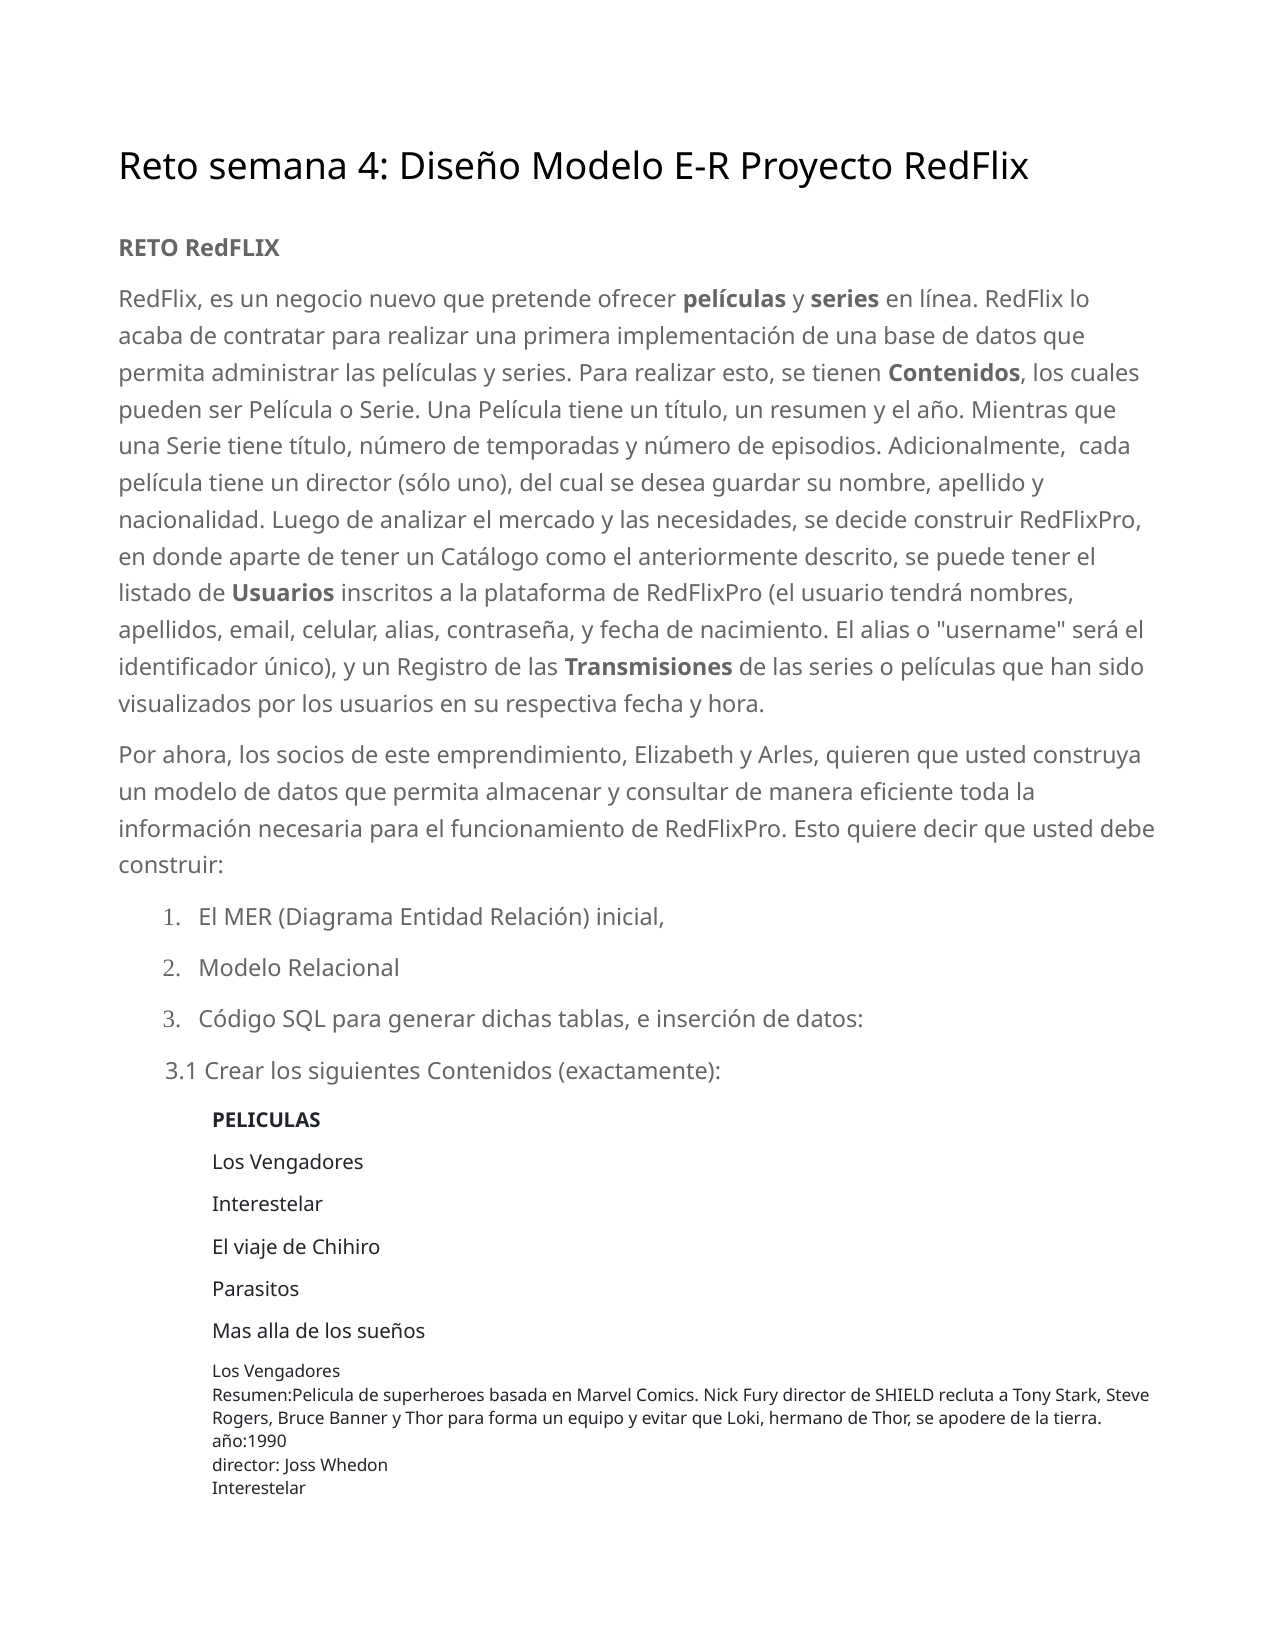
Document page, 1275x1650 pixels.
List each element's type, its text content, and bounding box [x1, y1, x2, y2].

text Parasitos [212, 1275, 1157, 1302]
text RedFlix, es un negocio nuevo que pretende ofrecer películas y series en línea. RedFlix lo acaba de contratar para realizar una primera implementación de una base de datos que permita administrar las películas y series. Para realizar esto, se tienen Contenidos, los cuales pueden ser Película o Serie. Una Película tiene un título, un resumen y el año. Mientras que una Serie tiene título, número de temporadas y número de episodios. Adicionalmente, cada película tiene un director (sólo uno), del cual se desea guardar su nombre, apellido y nacionalidad. Luego de analizar el mercado y las necesidades, se decide construir RedFlixPro, en donde aparte de tener un Catálogo como el anteriormente descrito, se puede tener el listado de Usuarios inscritos a la plataforma de RedFlixPro (el usuario tendrá nombres, apellidos, email, celular, alias, contraseña, y fecha de nacimiento. El alias o "username" será el identificador único), y un Registro de las Transmisiones de las series o películas que han sido visualizados por los usuarios en su respectiva fecha y hora. [118, 283, 1157, 719]
list Modelo Relacional [162, 951, 1157, 983]
text Interestelar [212, 1190, 1157, 1218]
text El viaje de Chihiro [212, 1232, 1157, 1260]
subtitle Reto semana 4: Diseño Modelo E-R Proyecto RedFlix [118, 139, 1157, 190]
text Los Vengadores [212, 1359, 1157, 1383]
text Por ahora, los socios de este emprendimiento, Elizabeth y Arles, quieren que usted construya un modelo de datos que permita almacenar y consultar de manera eficiente toda la información necesaria para el funcionamiento de RedFlixPro. Esto quiere decir que usted debe construir: [118, 738, 1157, 881]
text año:1990 [212, 1429, 1157, 1453]
list Código SQL para generar dichas tablas, e inserción de datos: [162, 1003, 1157, 1035]
text Mas alla de los sueños [212, 1317, 1157, 1345]
text PELICULAS [212, 1106, 1157, 1133]
text director: Joss Whedon [212, 1453, 1157, 1476]
text Los Vengadores [212, 1148, 1157, 1176]
text RETO RedFLIX [118, 231, 1157, 263]
text Interestelar [212, 1476, 1157, 1500]
list El MER (Diagrama Entidad Relación) inicial, [162, 900, 1157, 932]
text Resumen:Pelicula de superheroes basada en Marvel Comics. Nick Fury director de SHIELD recluta a Tony Stark, Steve Rogers, Bruce Banner y Thor para forma un equipo y evitar que Loki, hermano de Thor, se apodere de la tierra. [212, 1383, 1157, 1429]
text 3.1 Crear los siguientes Contenidos (exactamente): [165, 1054, 1157, 1086]
